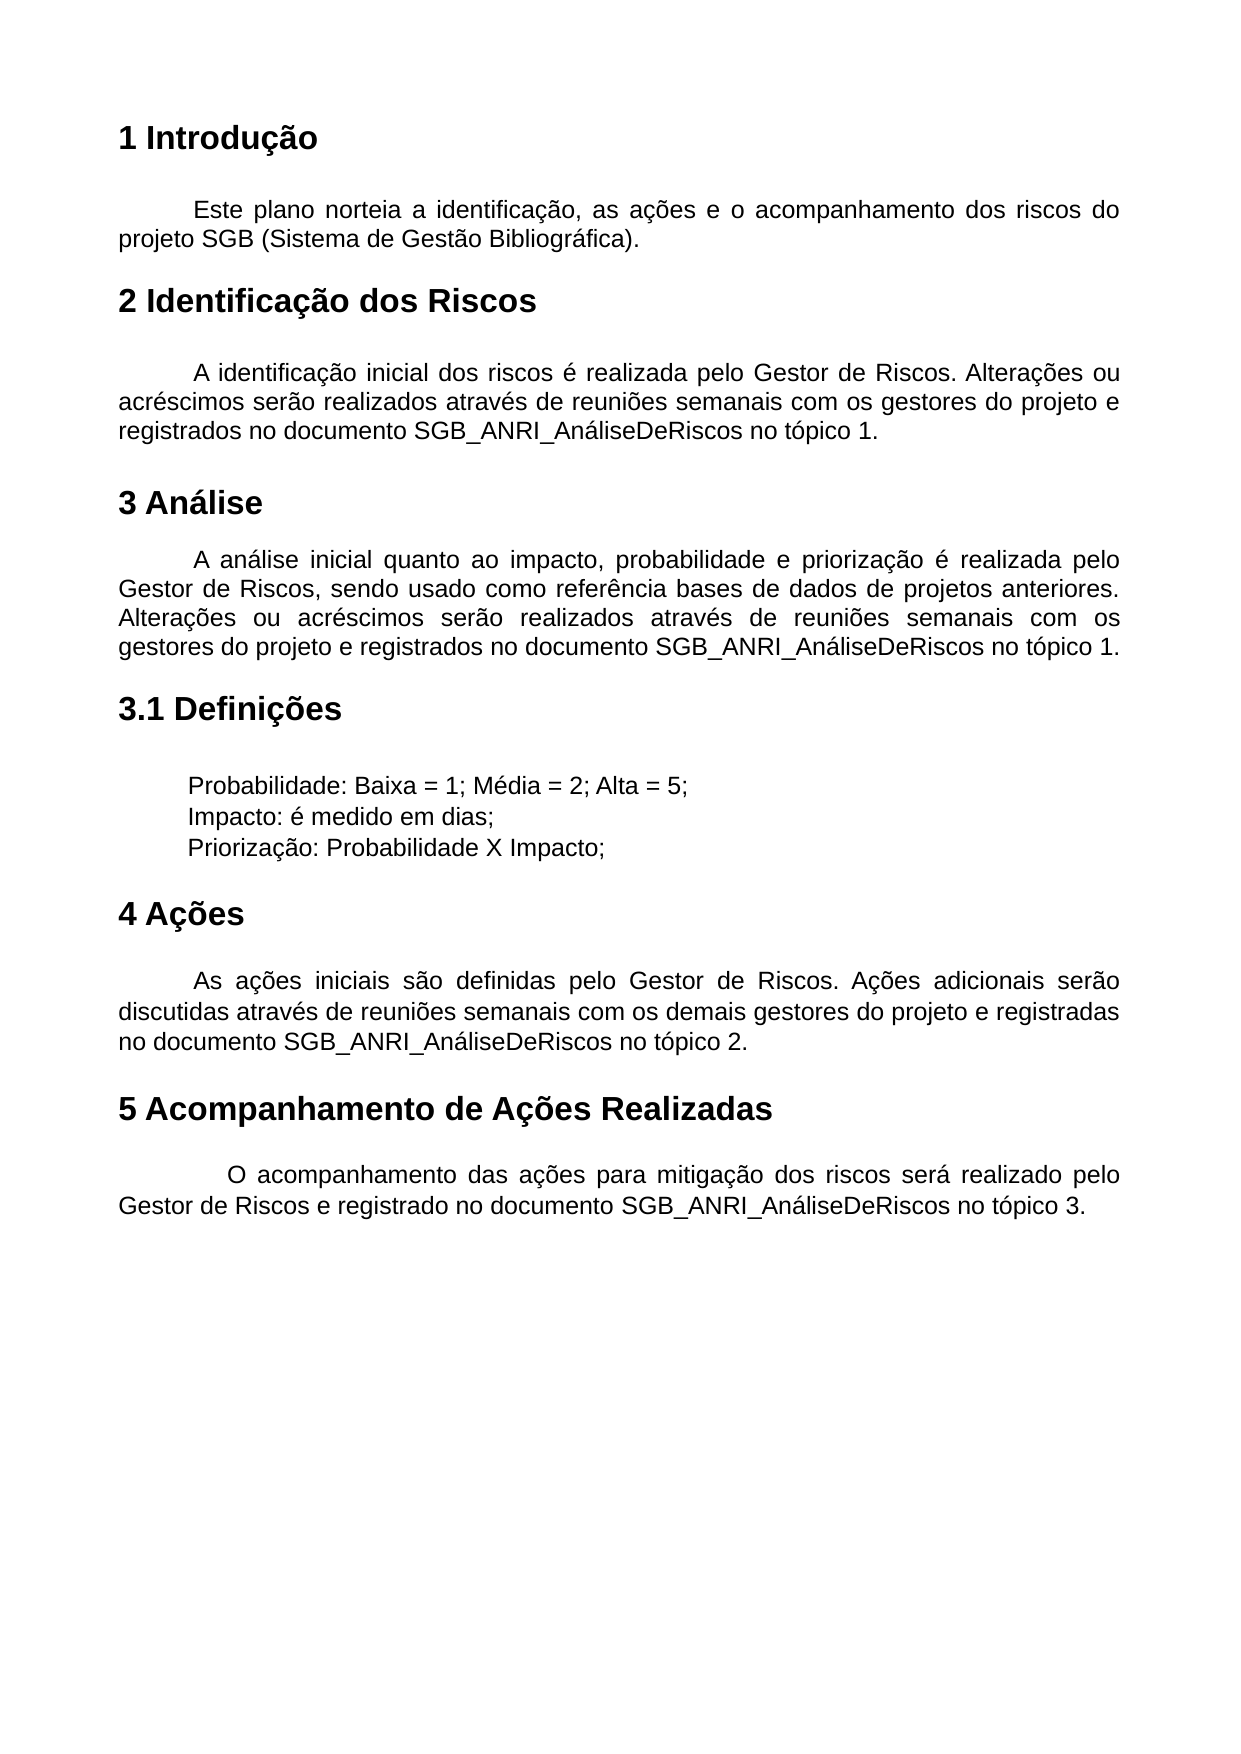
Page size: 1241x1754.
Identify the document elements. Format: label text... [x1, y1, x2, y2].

subtitle A identificação inicial dos riscos é realizada pelo Gestor de Riscos. Alterações ou acréscimos serão realizados através de reuniões semanais com os gestores do projeto e registrados no documento SGB_ANRI_AnáliseDeRiscos no tópico 1. [118, 358, 1122, 444]
subtitle Probabilidade: Baixa = 1; Média = 2; Alta = 5; [118, 771, 1122, 800]
subtitle 2 Identificação dos Riscos [118, 281, 1122, 320]
subtitle 5 Acompanhamento de Ações Realizadas [118, 1089, 1122, 1127]
subtitle O acompanhamento das ações para mitigação dos riscos será realizado pelo Gestor de Riscos e registrado no documento SGB_ANRI_AnáliseDeRiscos no tópico 3. [118, 1160, 1122, 1220]
subtitle As ações iniciais são definidas pelo Gestor de Riscos. Ações adicionais serão discutidas através de reuniões semanais com os demais gestores do projeto e registradas no documento SGB_ANRI_AnáliseDeRiscos no tópico 2. [118, 966, 1122, 1056]
subtitle Priorização: Probabilidade X Impacto; [118, 832, 1122, 861]
subtitle 3 Análise [118, 483, 1122, 521]
subtitle Impacto: é medido em dias; [118, 802, 1122, 831]
subtitle 3.1 Definições [118, 689, 1122, 727]
subtitle A análise inicial quanto ao impacto, probabilidade e priorização é realizada pelo Gestor de Riscos, sendo usado como referência bases de dados de projetos anteriores. Alterações ou acréscimos serão realizados através de reuniões semanais com os gestores do projeto e registrados no documento SGB_ANRI_AnáliseDeRiscos no tópico 1. [118, 545, 1122, 660]
subtitle 4 Ações [118, 894, 1122, 932]
text Este plano norteia a identificação, as ações e o acompanhamento dos riscos do projeto SGB (Sistema de Gestão Bibliográfica). [118, 195, 1122, 252]
subtitle 1 Introdução [118, 118, 1122, 157]
